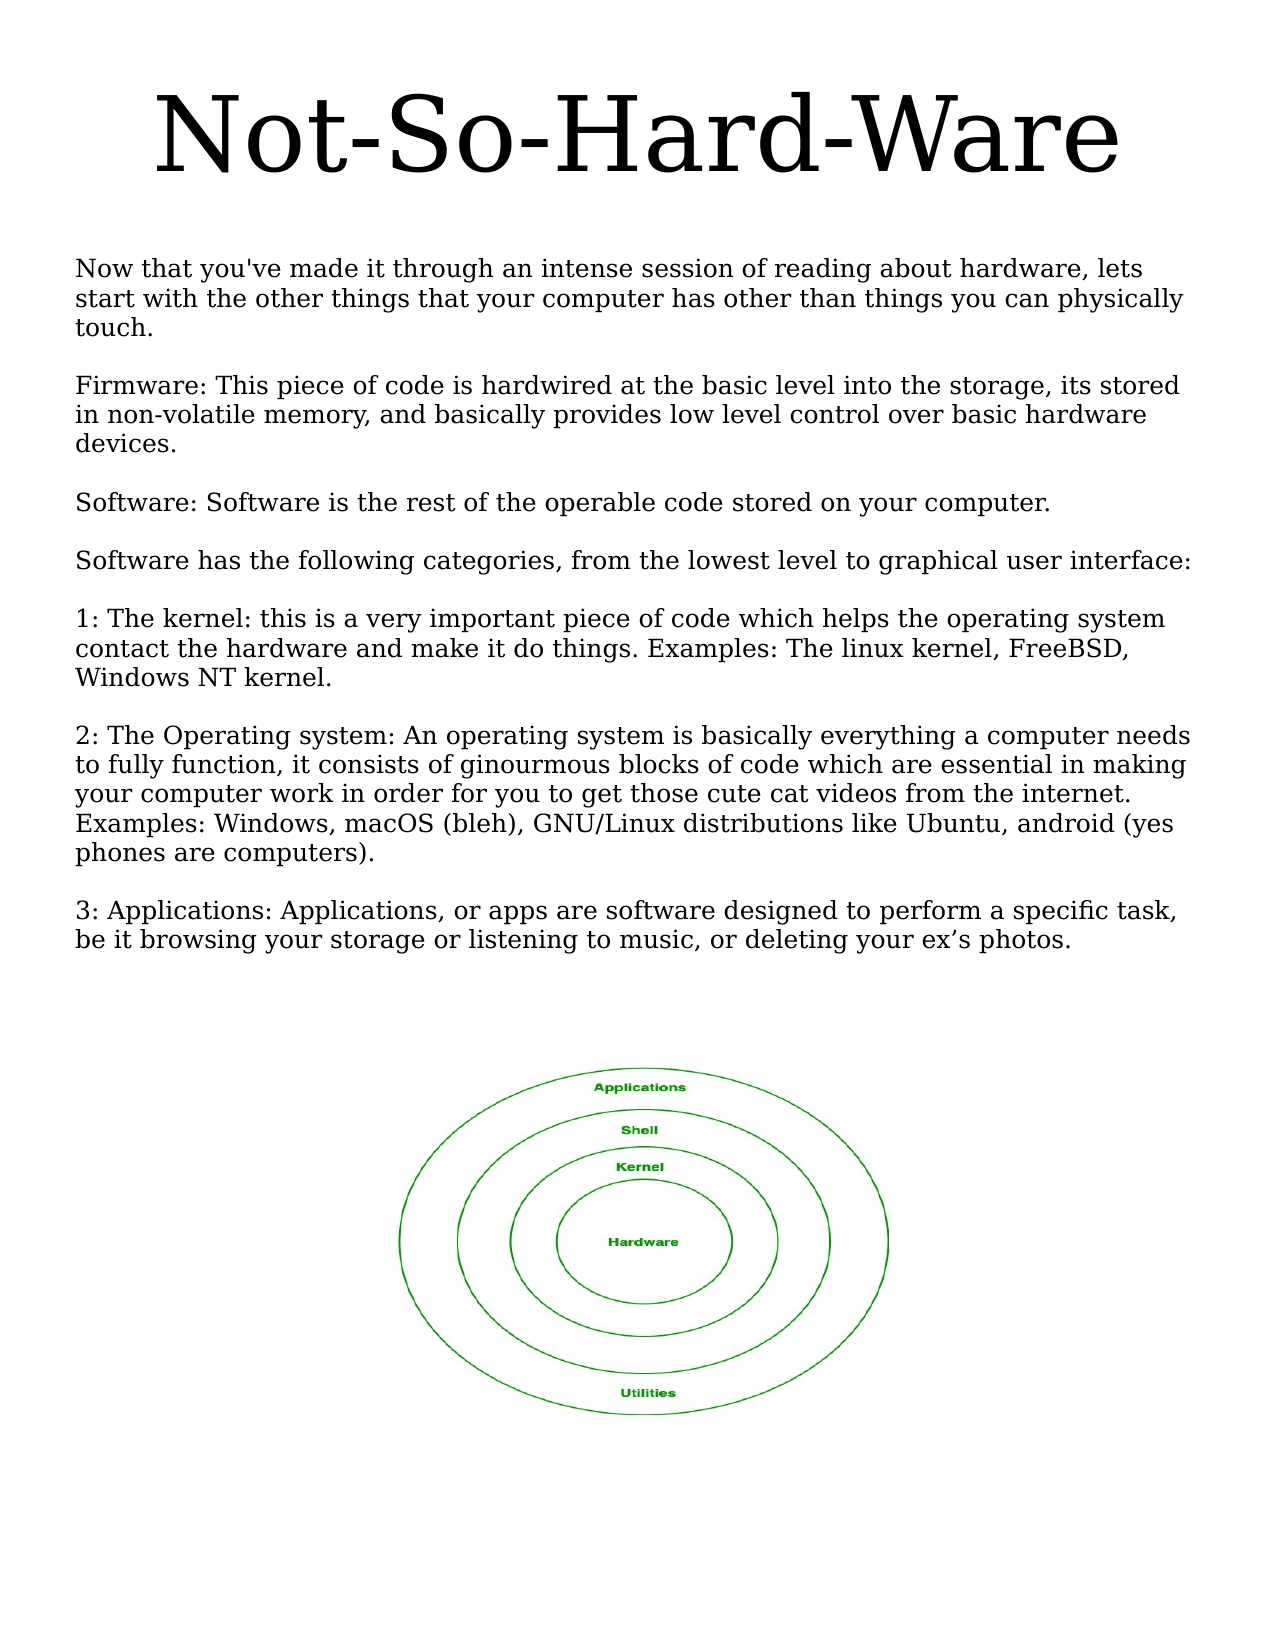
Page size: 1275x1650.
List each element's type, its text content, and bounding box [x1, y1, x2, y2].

text Software: Software is the rest of the operable code stored on your computer. [75, 488, 1200, 517]
text 3: Applications: Applications, or apps are software designed to perform a specific task, be it browsing your storage or listening to music, or deleting your ex’s photos. [75, 896, 1200, 954]
text Firmware: This piece of code is hardwired at the basic level into the storage, its stored in non-volatile memory, and basically provides low level control over basic hardware devices. [75, 371, 1200, 459]
text Not-So-Hard-Ware [75, 75, 1200, 196]
picture [389, 1062, 897, 1421]
text Software has the following categories, from the lowest level to graphical user interface: [75, 546, 1200, 575]
text Now that you've made it through an intense session of reading about hardware, lets start with the other things that your computer has other than things you can physically touch. [75, 254, 1200, 342]
text 1: The kernel: this is a very important piece of code which helps the operating system contact the hardware and make it do things. Examples: The linux kernel, FreeBSD, Windows NT kernel. [75, 604, 1200, 692]
text 2: The Operating system: An operating system is basically everything a computer needs to fully function, it consists of ginourmous blocks of code which are essential in making your computer work in order for you to get those cute cat videos from the internet. Examples: Windows, macOS (bleh), GNU/Linux distributions like Ubuntu, android (yes phones are computers). [75, 721, 1200, 867]
